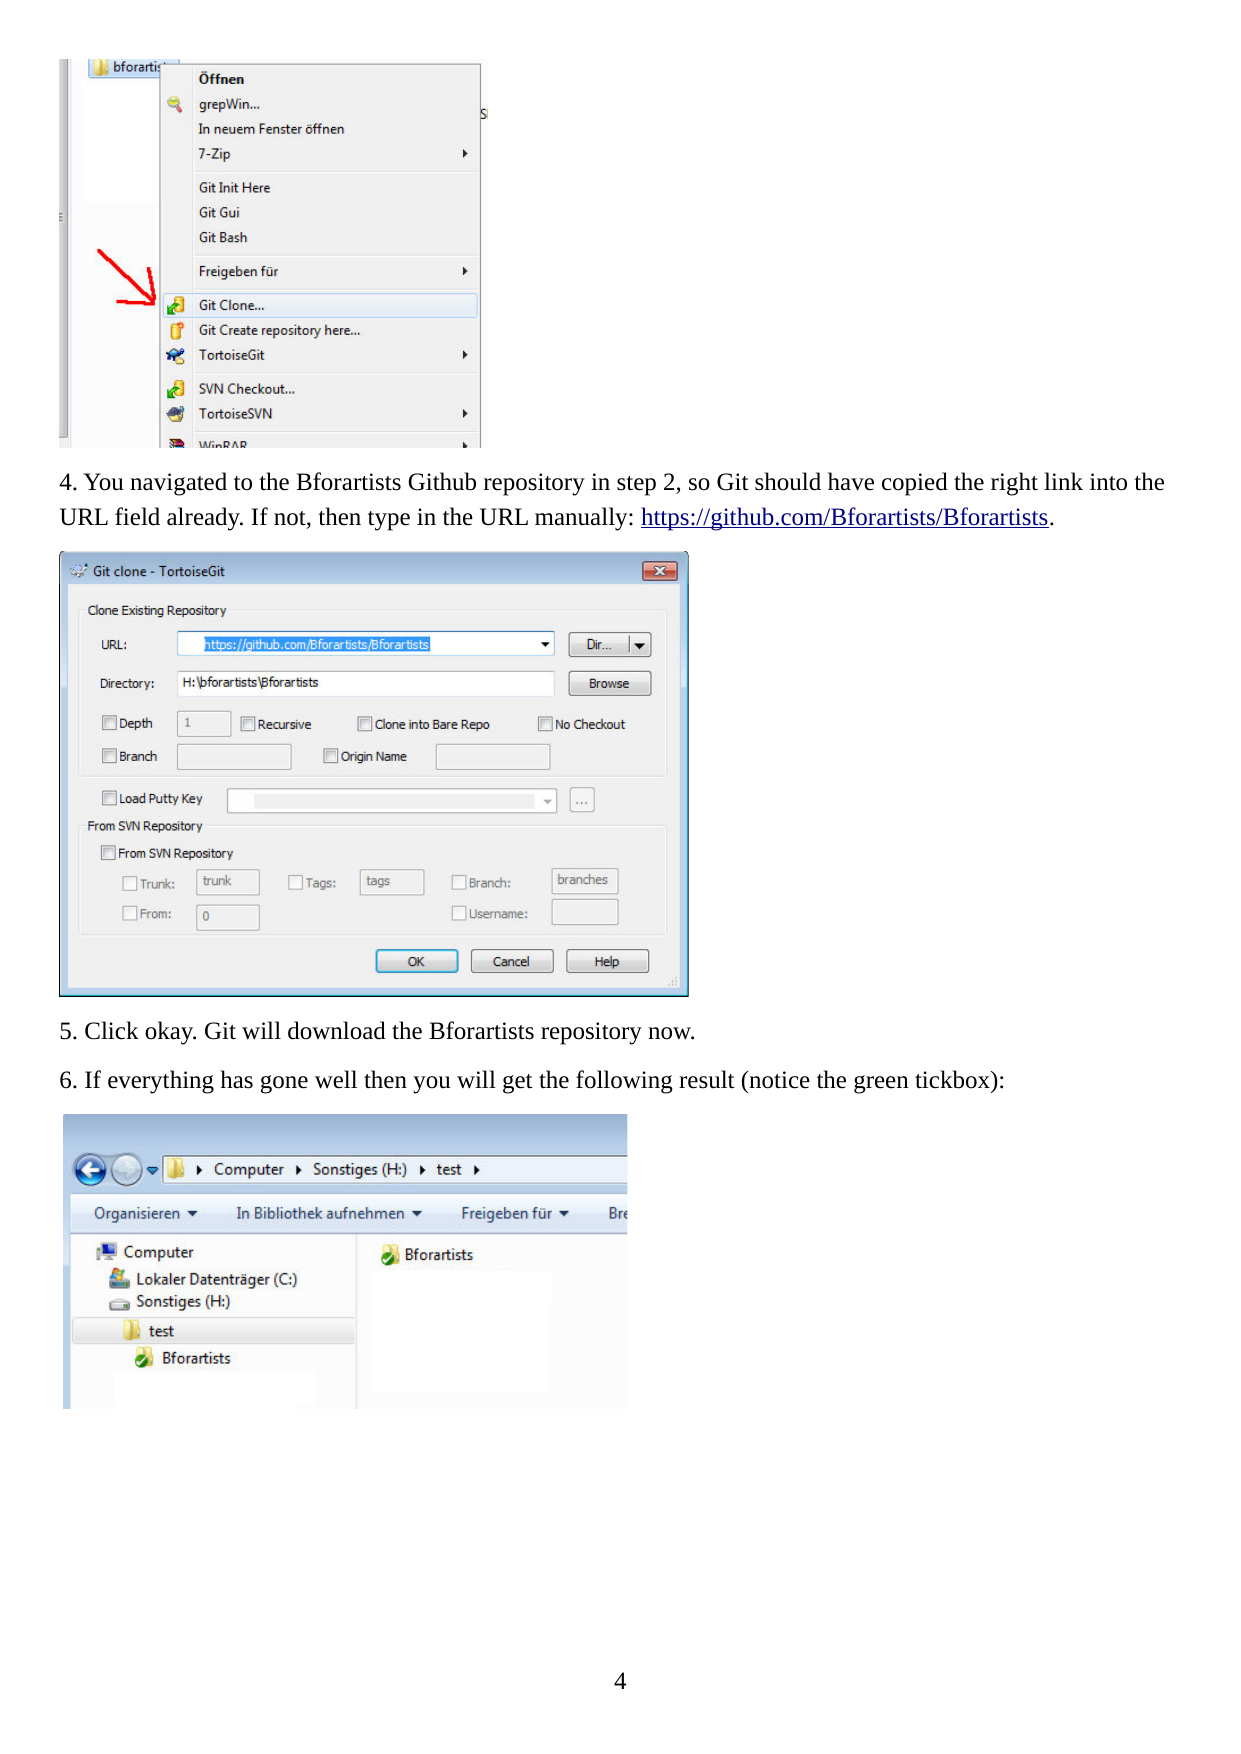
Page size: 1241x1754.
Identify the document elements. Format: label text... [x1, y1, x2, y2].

picture [59, 59, 488, 448]
text 5. Click okay. Git will download the Bforartists repository now. [59, 1016, 1181, 1045]
picture [59, 551, 689, 997]
text 6. If everything has gone well then you will get the following result (notice the green tickbox): [59, 1066, 1181, 1094]
picture [63, 1114, 628, 1409]
text 4. You navigated to the Bforartists Github repository in step 2, so Git should have copied the right link into the URL field already. If not, then type in the URL manually: https://github.com/Bforartists/Bforartists. [59, 467, 1181, 531]
